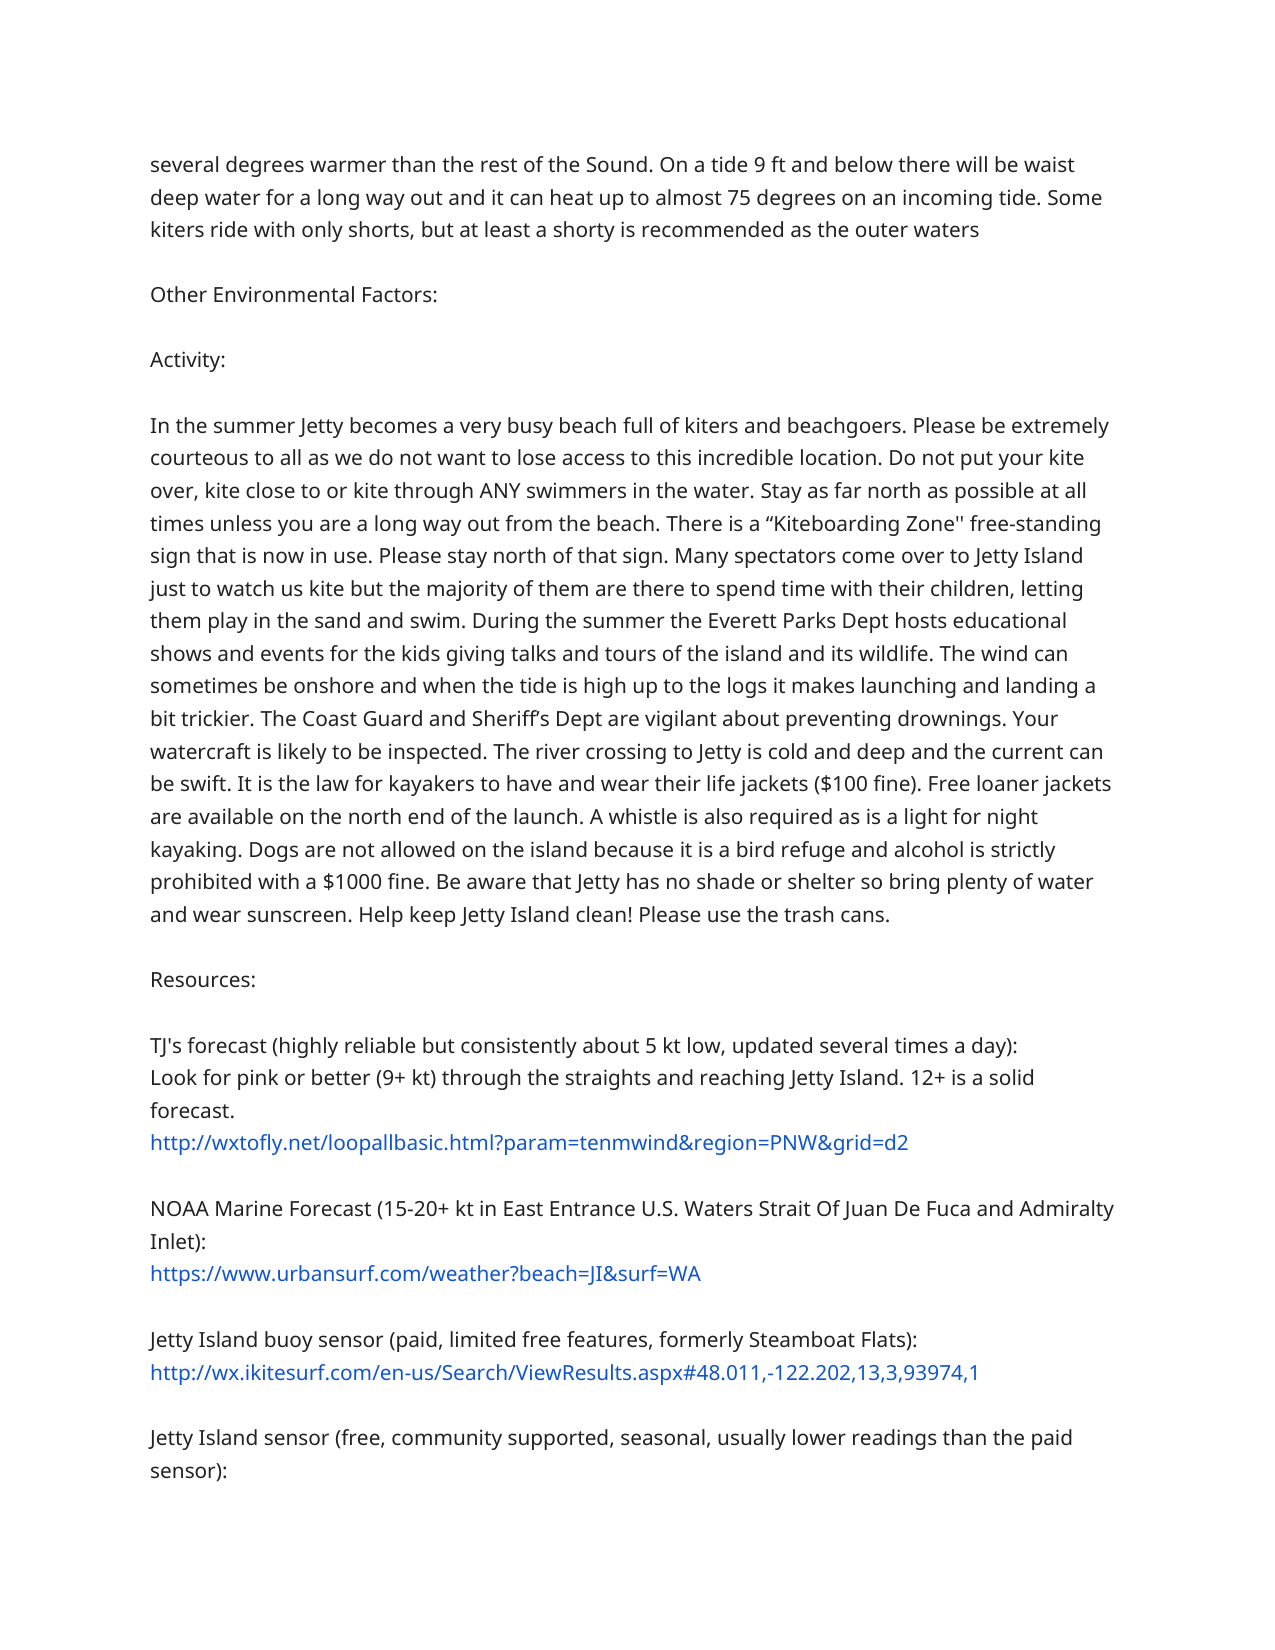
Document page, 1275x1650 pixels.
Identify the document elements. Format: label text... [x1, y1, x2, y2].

text Look for pink or better (9+ kt) through the straights and reaching Jetty Island. 12+ is a solid forecast. [150, 1063, 1125, 1124]
text NOAA Marine Forecast (15-20+ kt in East Entrance U.S. Waters Strait Of Juan De Fuca and Admiralty Inlet): [150, 1194, 1125, 1255]
text Jetty Island sensor (free, community supported, seasonal, usually lower readings than the paid sensor): [150, 1423, 1125, 1484]
text https://www.urbansurf.com/weather?beach=JI&surf=WA [150, 1259, 1125, 1288]
text TJ's forecast (highly reliable but consistently about 5 kt low, updated several times a day): [150, 1031, 1125, 1059]
text several degrees warmer than the rest of the Sound. On a tide 9 ft and below there will be waist deep water for a long way out and it can heat up to almost 75 degrees on an incoming tide. Some kiters ride with only shorts, but at least a shorty is recommended as the outer waters [150, 150, 1125, 244]
text Resources: [150, 965, 1125, 993]
text In the summer Jetty becomes a very busy beach full of kiters and beachgoers. Please be extremely courteous to all as we do not want to lose access to this incredible location. Do not put your kite over, kite close to or kite through ANY swimmers in the water. Stay as far north as possible at all times unless you are a long way out from the beach. There is a “Kiteboarding Zone'' free-standing sign that is now in use. Please stay north of that sign. Many spectators come over to Jetty Island just to watch us kite but the majority of them are there to spend time with their children, letting them play in the sand and swim. During the summer the Everett Parks Dept hosts educational shows and events for the kids giving talks and tours of the island and its wildlife. The wind can sometimes be onshore and when the tide is high up to the logs it makes launching and landing a bit trickier. The Coast Guard and Sheriff’s Dept are vigilant about preventing drownings. Your watercraft is likely to be inspected. The river crossing to Jetty is cold and deep and the current can be swift. It is the law for kayakers to have and wear their life jackets ($100 fine). Free loaner jackets are available on the north end of the launch. A whistle is also required as is a light for night kayaking. Dogs are not allowed on the island because it is a bird refuge and alcohol is strictly prohibited with a $1000 fine. Be aware that Jetty has no shade or shelter so bring plenty of water and wear sunscreen. Help keep Jetty Island clean! Please use the trash cans. [150, 411, 1125, 928]
text Other Environmental Factors: [150, 280, 1125, 309]
text Activity: [150, 346, 1125, 374]
text http://wxtofly.net/loopallbasic.html?param=tenmwind&region=PNW&grid=d2 [150, 1128, 1125, 1157]
text Jetty Island buoy sensor (paid, limited free features, formerly Steamboat Flats): http://wx.ikitesurf.com/en-us/Search/ViewResults.aspx#48.011,-122.202,13,3,93974,1 [150, 1325, 1125, 1386]
